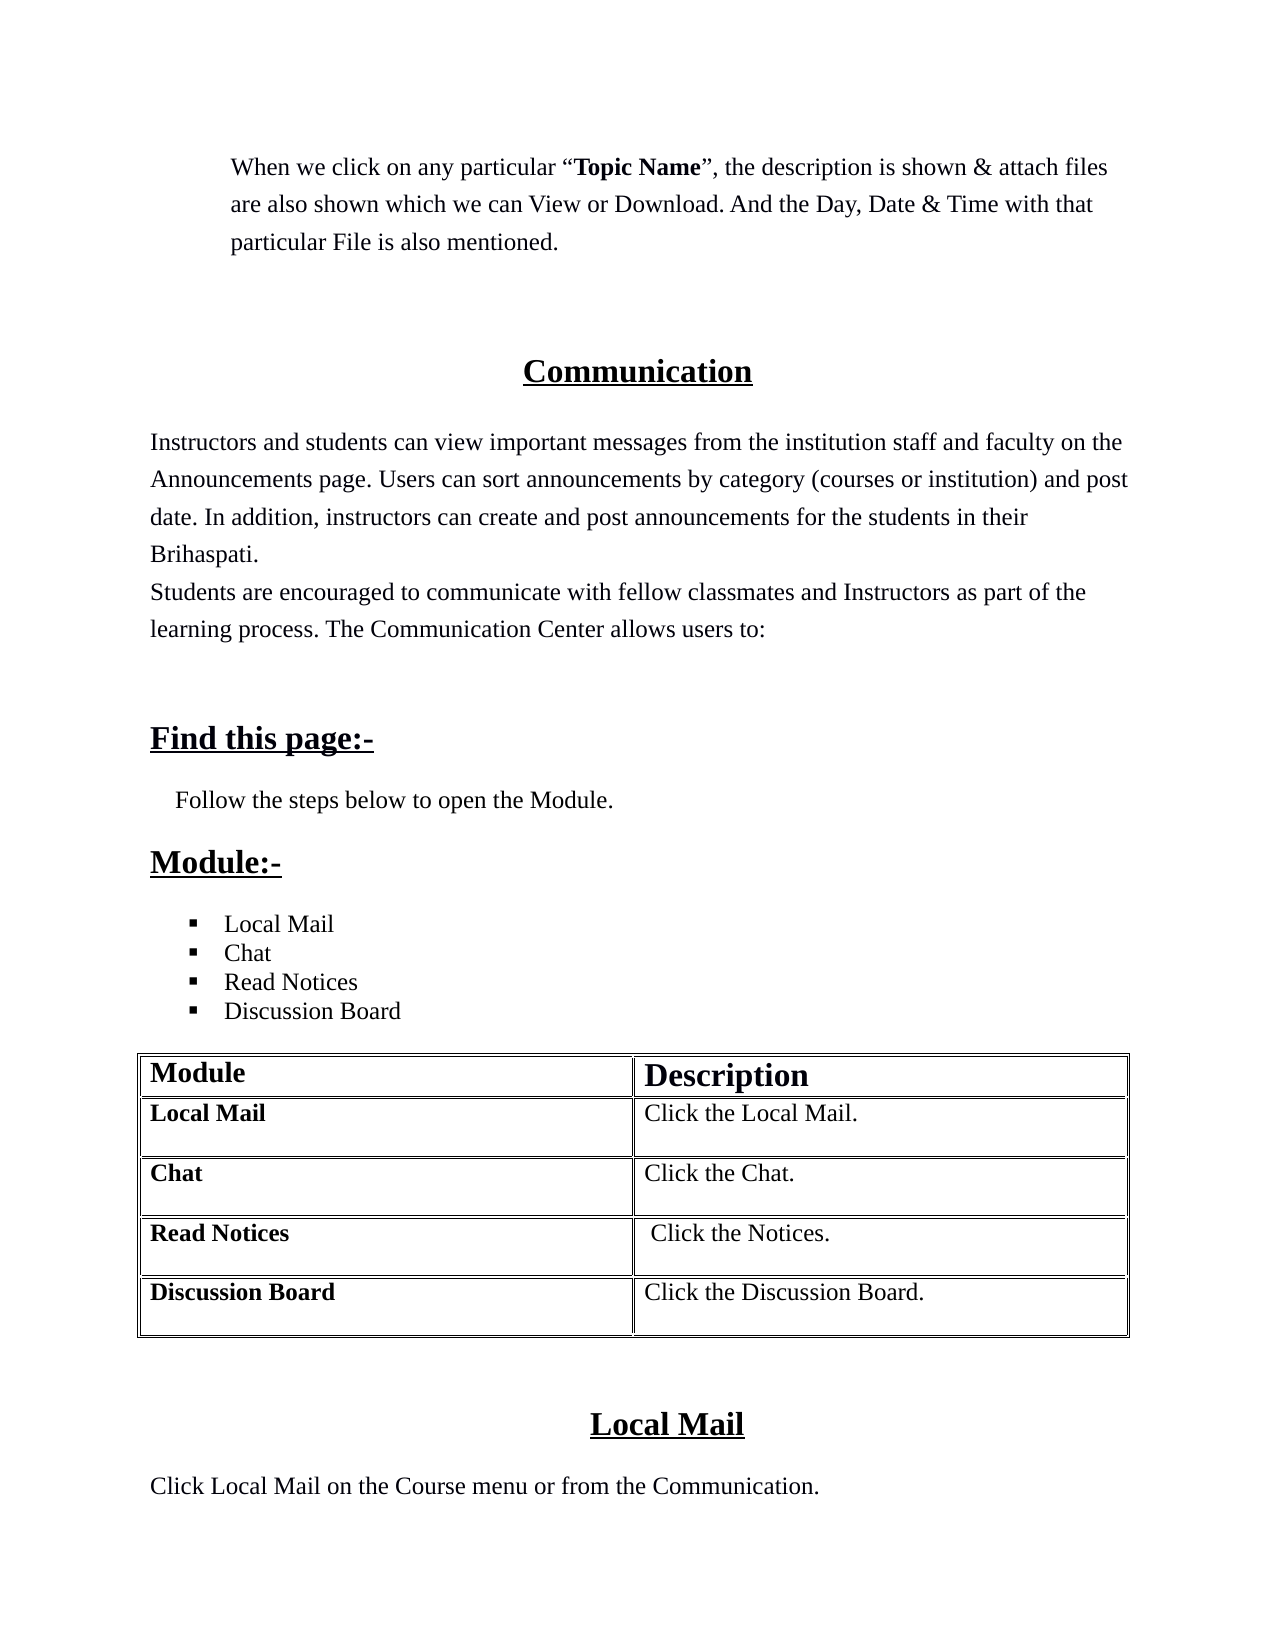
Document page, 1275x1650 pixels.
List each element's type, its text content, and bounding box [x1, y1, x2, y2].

text Local Mail [209, 1404, 1125, 1443]
table_cell Local Mail [141, 1099, 632, 1156]
text Instructors and students can view important messages from the institution staff and faculty on the Announcements page. Users can sort announcements by category (courses or institution) and post date. In addition, instructors can create and post announcements for the students in their Brihaspati. [150, 418, 1136, 568]
table_header Description [635, 1057, 1127, 1096]
list When we click on any particular “Topic Name”, the description is shown & attach files are also shown which we can View or Download. And the Day, Date & Time with that particular File is also mentioned. [193, 143, 1125, 256]
text Module:- [150, 842, 1125, 881]
table_cell Click the Discussion Board. [633, 1275, 1128, 1335]
table_cell Click the Chat. [635, 1156, 1128, 1215]
list Read Notices [187, 967, 1125, 996]
table_cell Click the Notices. [633, 1215, 1128, 1275]
table_cell Read Notices [141, 1219, 632, 1275]
text Follow the steps below to open the Module. [150, 785, 1125, 814]
list Discussion Board [187, 996, 1125, 1024]
text Students are encouraged to communicate with fellow classmates and Instructors as part of the learning process. The Communication Center allows users to: [150, 568, 1125, 643]
table_header Module [139, 1054, 633, 1096]
list Chat [187, 938, 1125, 967]
list Local Mail [187, 909, 1125, 938]
text Find this page:- [150, 718, 1125, 756]
text Communication [150, 351, 1125, 389]
table_cell Chat [141, 1159, 632, 1215]
text Click Local Mail on the Course menu or from the Communication. [150, 1471, 1125, 1500]
table_cell Discussion Board [141, 1279, 633, 1335]
table_cell Click the Local Mail. [633, 1096, 1128, 1156]
